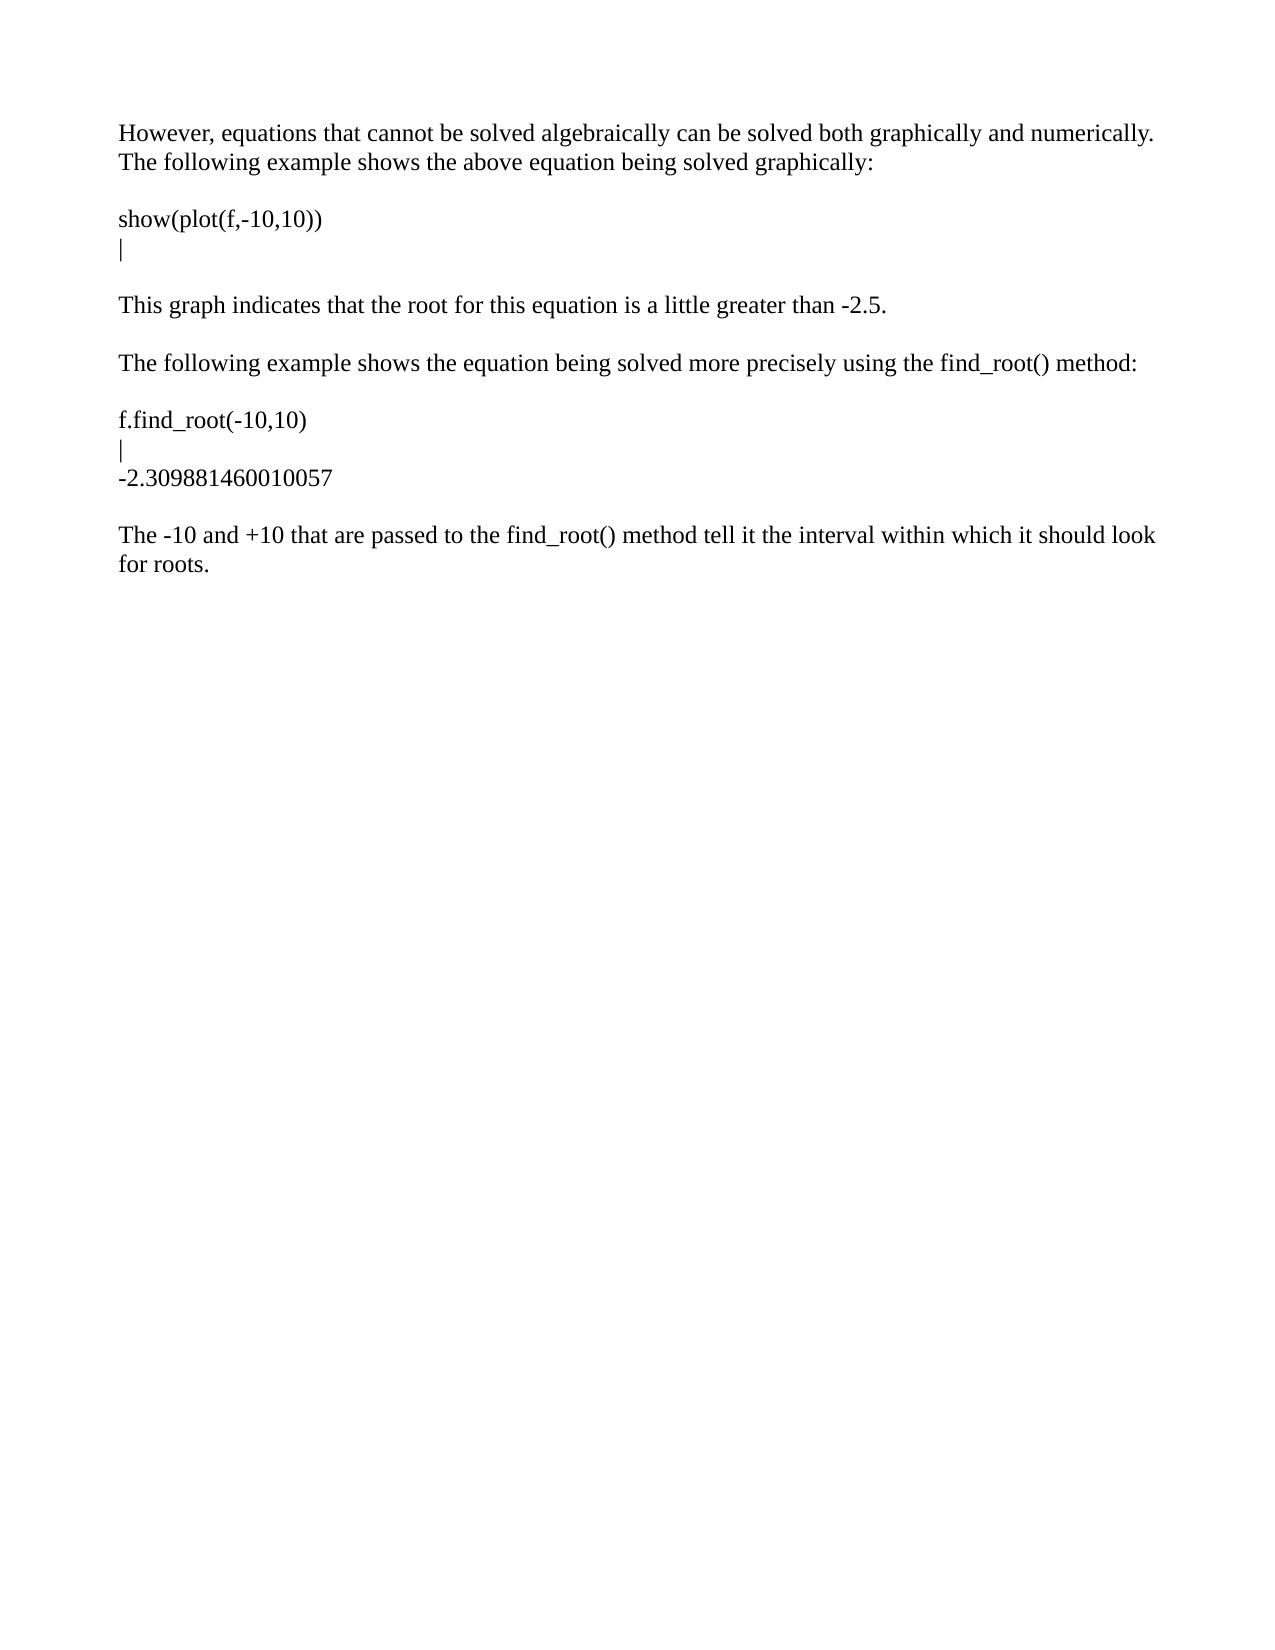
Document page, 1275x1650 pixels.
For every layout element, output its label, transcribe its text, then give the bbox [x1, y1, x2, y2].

text The following example shows the equation being solved more precisely using the find_root() method: [118, 348, 1157, 377]
text -2.309881460010057 [118, 463, 1157, 492]
text This graph indicates that the root for this equation is a little greater than -2.5. [118, 291, 1157, 319]
text The -10 and +10 that are passed to the find_root() method tell it the interval within which it should look for roots. [118, 521, 1157, 578]
text | [118, 434, 1157, 463]
text However, equations that cannot be solved algebraically can be solved both graphically and numerically. The following example shows the above equation being solved graphically: [118, 118, 1157, 176]
text | [118, 233, 1157, 262]
text f.find_root(-10,10) [118, 406, 1157, 434]
text show(plot(f,-10,10)) [118, 204, 1157, 233]
